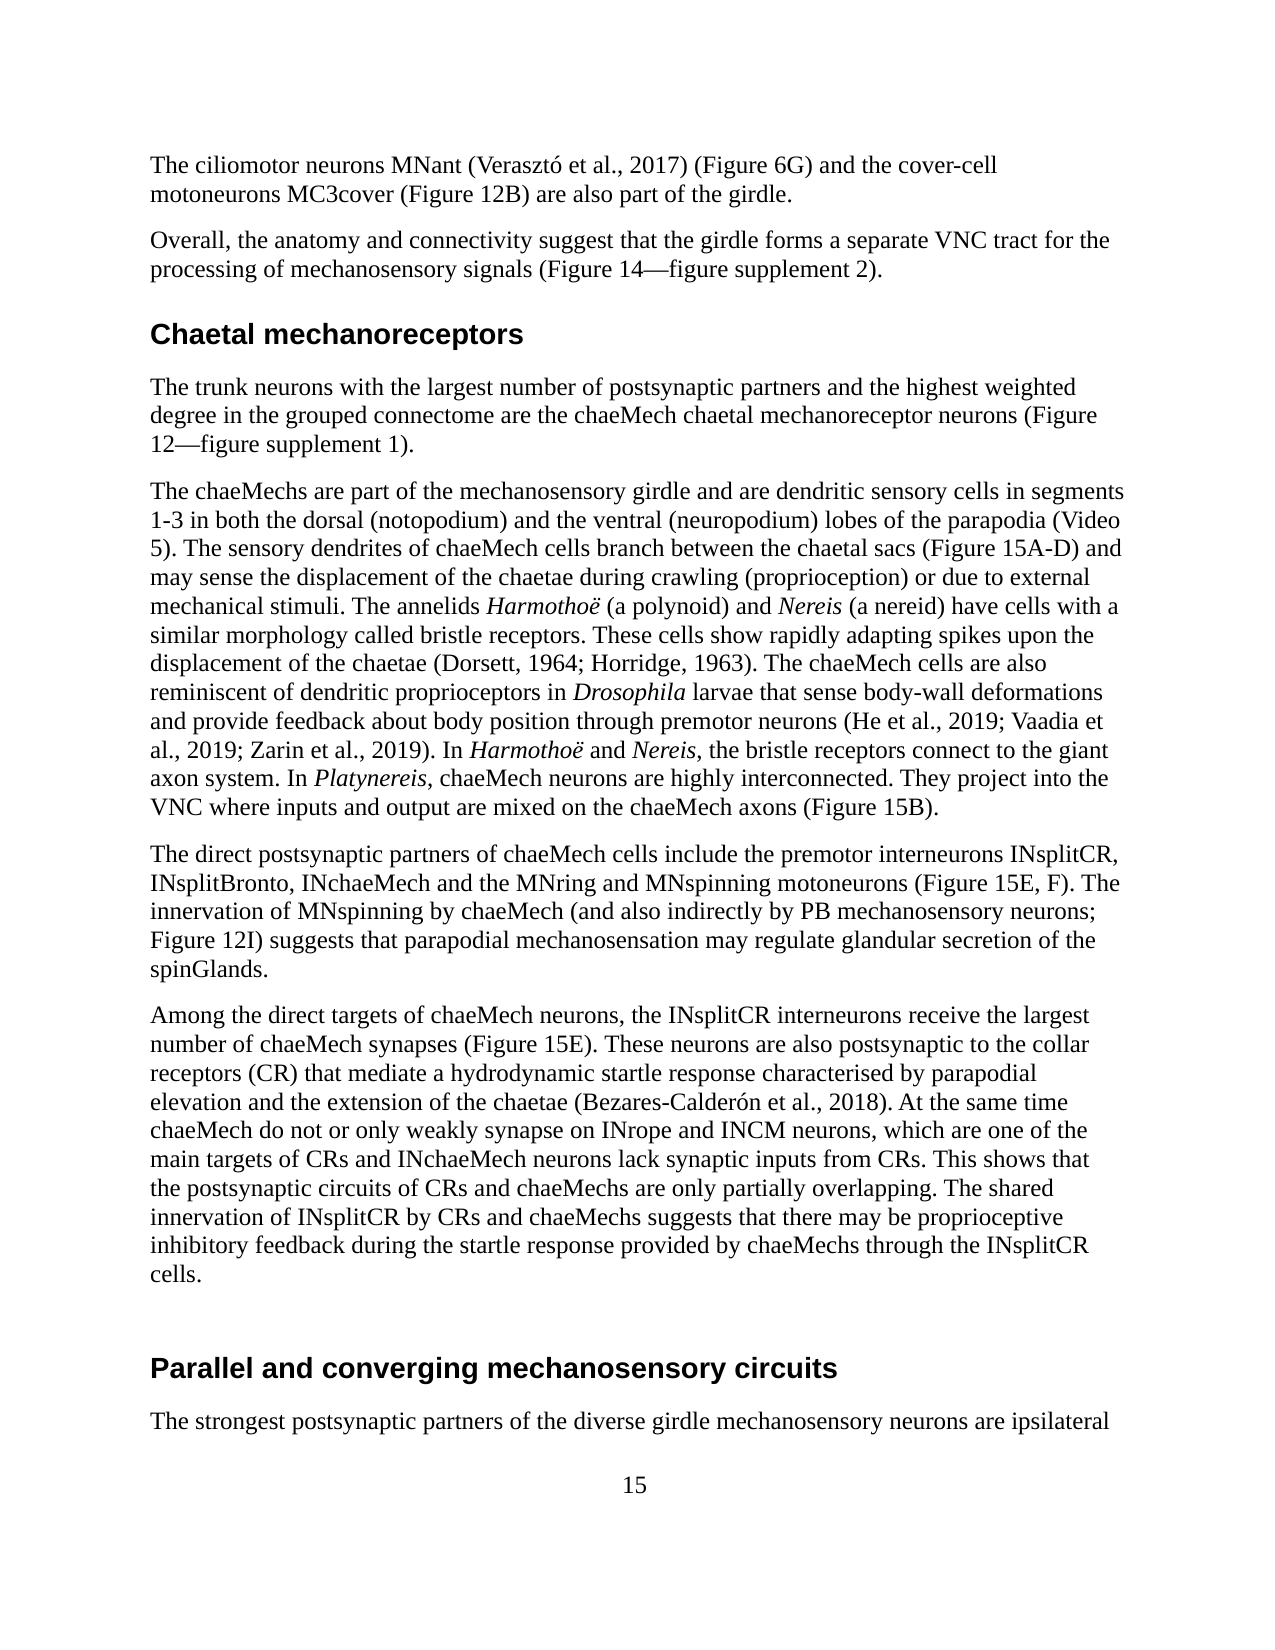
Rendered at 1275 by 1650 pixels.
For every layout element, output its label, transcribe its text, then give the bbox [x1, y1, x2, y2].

text The chaeMechs are part of the mechanosensory girdle and are dendritic sensory cells in segments 1-3 in both the dorsal (notopodium) and the ventral (neuropodium) lobes of the parapodia (Video 5). The sensory dendrites of chaeMech cells branch between the chaetal sacs (Figure 15A-D) and may sense the displacement of the chaetae during crawling (proprioception) or due to external mechanical stimuli. The annelids Harmothoë (a polynoid) and Nereis (a nereid) have cells with a similar morphology called bristle receptors. These cells show rapidly adapting spikes upon the displacement of the chaetae (Dorsett, 1964; Horridge, 1963). The chaeMech cells are also reminiscent of dendritic proprioceptors in Drosophila larvae that sense body-wall deformations and provide feedback about body position through premotor neurons (He et al., 2019; Vaadia et al., 2019; Zarin et al., 2019). In Harmothoë and Nereis, the bristle receptors connect to the giant axon system. In Platynereis, chaeMech neurons are highly interconnected. They project into the VNC where inputs and output are mixed on the chaeMech axons (Figure 15B). [150, 476, 1125, 821]
text The trunk neurons with the largest number of postsynaptic partners and the highest weighted degree in the grouped connectome are the chaeMech chaetal mechanoreceptor neurons (Figure 12—figure supplement 1). [150, 372, 1125, 458]
text The ciliomotor neurons MNant (Verasztó et al., 2017) (Figure 6G) and the cover-cell motoneurons MC3cover (Figure 12B) are also part of the girdle. [150, 150, 1125, 207]
subtitle Chaetal mechanoreceptors [150, 317, 1125, 350]
subtitle Parallel and converging mechanosensory circuits [150, 1351, 1125, 1384]
text The strongest postsynaptic partners of the diverse girdle mechanosensory neurons are ipsilateral [150, 1406, 1125, 1434]
text Overall, the anatomy and connectivity suggest that the girdle forms a separate VNC tract for the processing of mechanosensory signals (Figure 14—figure supplement 2). [150, 225, 1125, 283]
text Among the direct targets of chaeMech neurons, the INsplitCR interneurons receive the largest number of chaeMech synapses (Figure 15E). These neurons are also postsynaptic to the collar receptors (CR) that mediate a hydrodynamic startle response characterised by parapodial elevation and the extension of the chaetae (Bezares-Calderón et al., 2018). At the same time chaeMech do not or only weakly synapse on INrope and INCM neurons, which are one of the main targets of CRs and INchaeMech neurons lack synaptic inputs from CRs. This shows that the postsynaptic circuits of CRs and chaeMechs are only partially overlapping. The shared innervation of INsplitCR by CRs and chaeMechs suggests that there may be proprioceptive inhibitory feedback during the startle response provided by chaeMechs through the INsplitCR cells. [150, 1001, 1125, 1288]
text The direct postsynaptic partners of chaeMech cells include the premotor interneurons INsplitCR, INsplitBronto, INchaeMech and the MNring and MNspinning motoneurons (Figure 15E, F). The innervation of MNspinning by chaeMech (and also indirectly by PB mechanosensory neurons; Figure 12I) suggests that parapodial mechanosensation may regulate glandular secretion of the spinGlands. [150, 839, 1125, 983]
